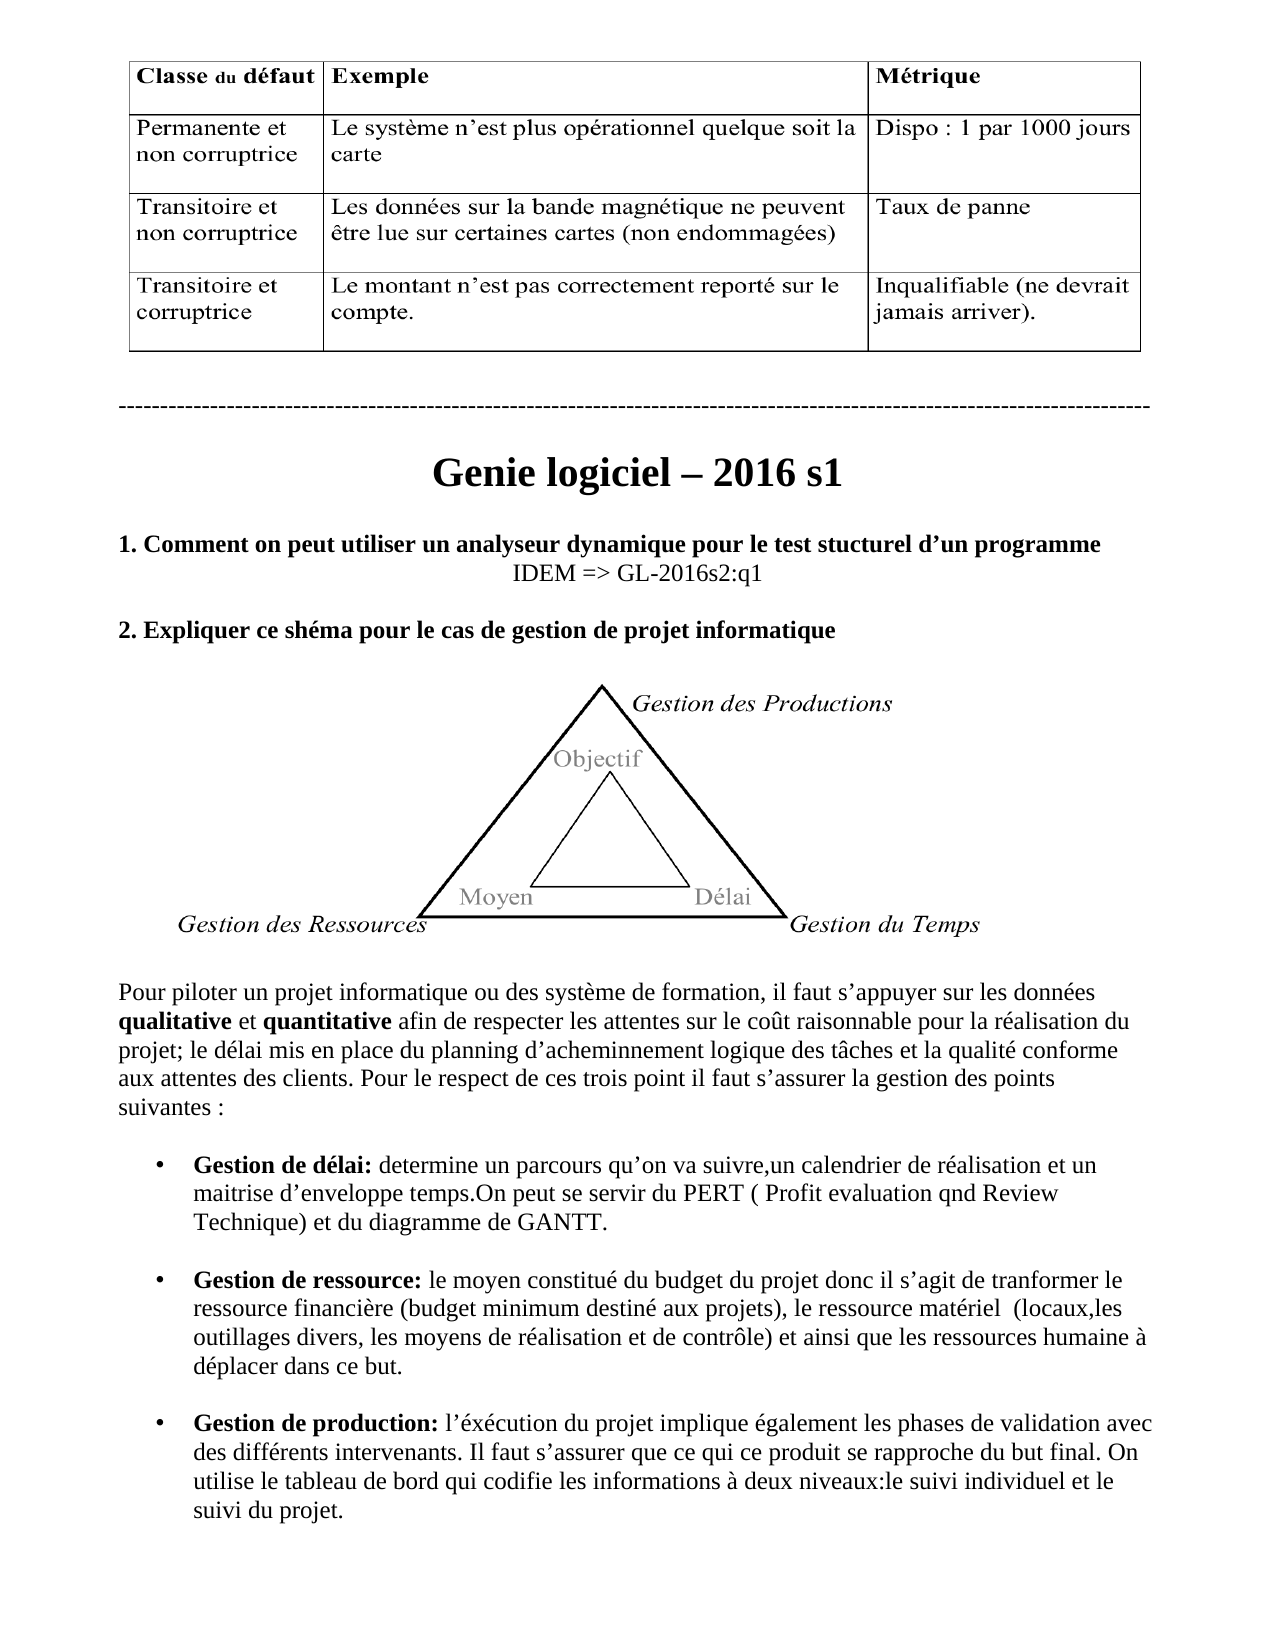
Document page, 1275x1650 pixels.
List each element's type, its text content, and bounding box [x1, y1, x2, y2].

text IDEM => GL-2016s2:q1 [118, 558, 1157, 586]
list Gestion de production: l’éxécution du projet implique également les phases de validation avec des différents intervenants. Il faut s’assurer que ce qui ce produit se rapproche du but final. On utilise le tableau de bord qui codifie les informations à deux niveaux:le suivi individuel et le suivi du projet. [156, 1408, 1157, 1523]
text Pour piloter un projet informatique ou des système de formation, il faut s’appuyer sur les données qualitative et quantitative afin de respecter les attentes sur le coût raisonnable pour la réalisation du projet; le délai mis en place du planning d’acheminnement logique des tâches et la qualité conforme aux attentes des clients. Pour le respect de ces trois point il faut s’assurer la gestion des points suivantes : [118, 977, 1157, 1121]
list Gestion de ressource: le moyen constitué du budget du projet donc il s’agit de tranformer le ressource financière (budget minimum destiné aux projets), le ressource matériel (locaux,les outillages divers, les moyens de réalisation et de contrôle) et ainsi que les ressources humaine à déplacer dans ce but. [156, 1265, 1157, 1380]
text 1. Comment on peut utiliser un analyseur dynamique pour le test stucturel d’un programme [118, 529, 1157, 558]
text Genie logiciel – 2016 s1 [118, 447, 1157, 495]
list Gestion de délai: determine un parcours qu’on va suivre,un calendrier de réalisation et un maitrise d’enveloppe temps.On peut se servir du PERT ( Profit evaluation qnd Review Technique) et du diagramme de GANTT. [156, 1150, 1157, 1236]
picture [115, 57, 1154, 362]
picture [129, 674, 1168, 949]
text ---------------------------------------------------------------------------------------------------------------------------- [118, 390, 1157, 419]
text 2. Expliquer ce shéma pour le cas de gestion de projet informatique [118, 615, 1157, 644]
